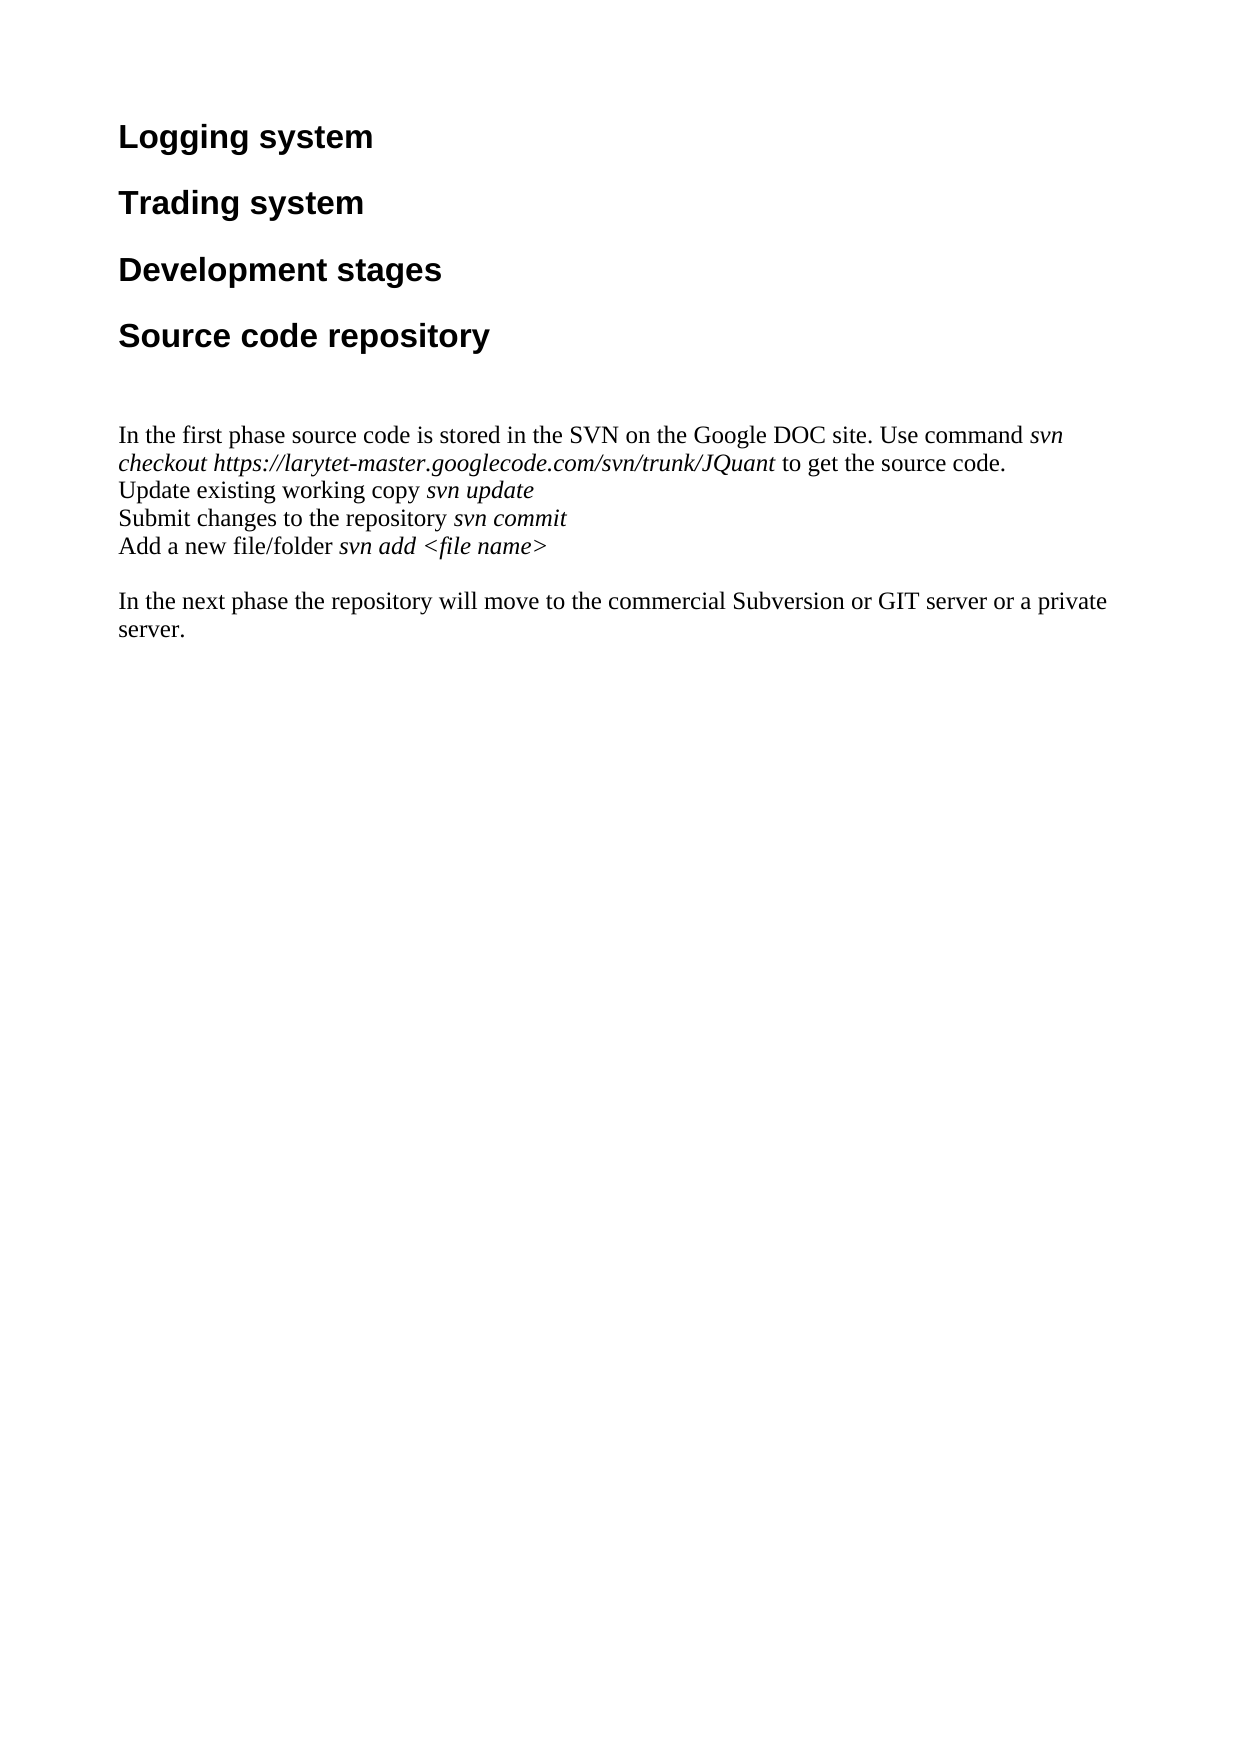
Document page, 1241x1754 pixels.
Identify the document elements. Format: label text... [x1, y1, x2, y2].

subtitle Trading system [118, 184, 1122, 222]
subtitle Logging system [118, 118, 1122, 155]
text In the first phase source code is stored in the SVN on the Google DOC site. Use command svn checkout https://larytet-master.googlecode.com/svn/trunk/JQuant to get the source code. Update existing working copy svn update Submit changes to the repository svn commit Add a new file/folder svn add <file name> In the next phase the repository will move to the commercial Subversion or GIT server or a private server. [118, 421, 1122, 698]
subtitle Development stages [118, 251, 1122, 288]
subtitle Source code repository [118, 317, 1122, 392]
